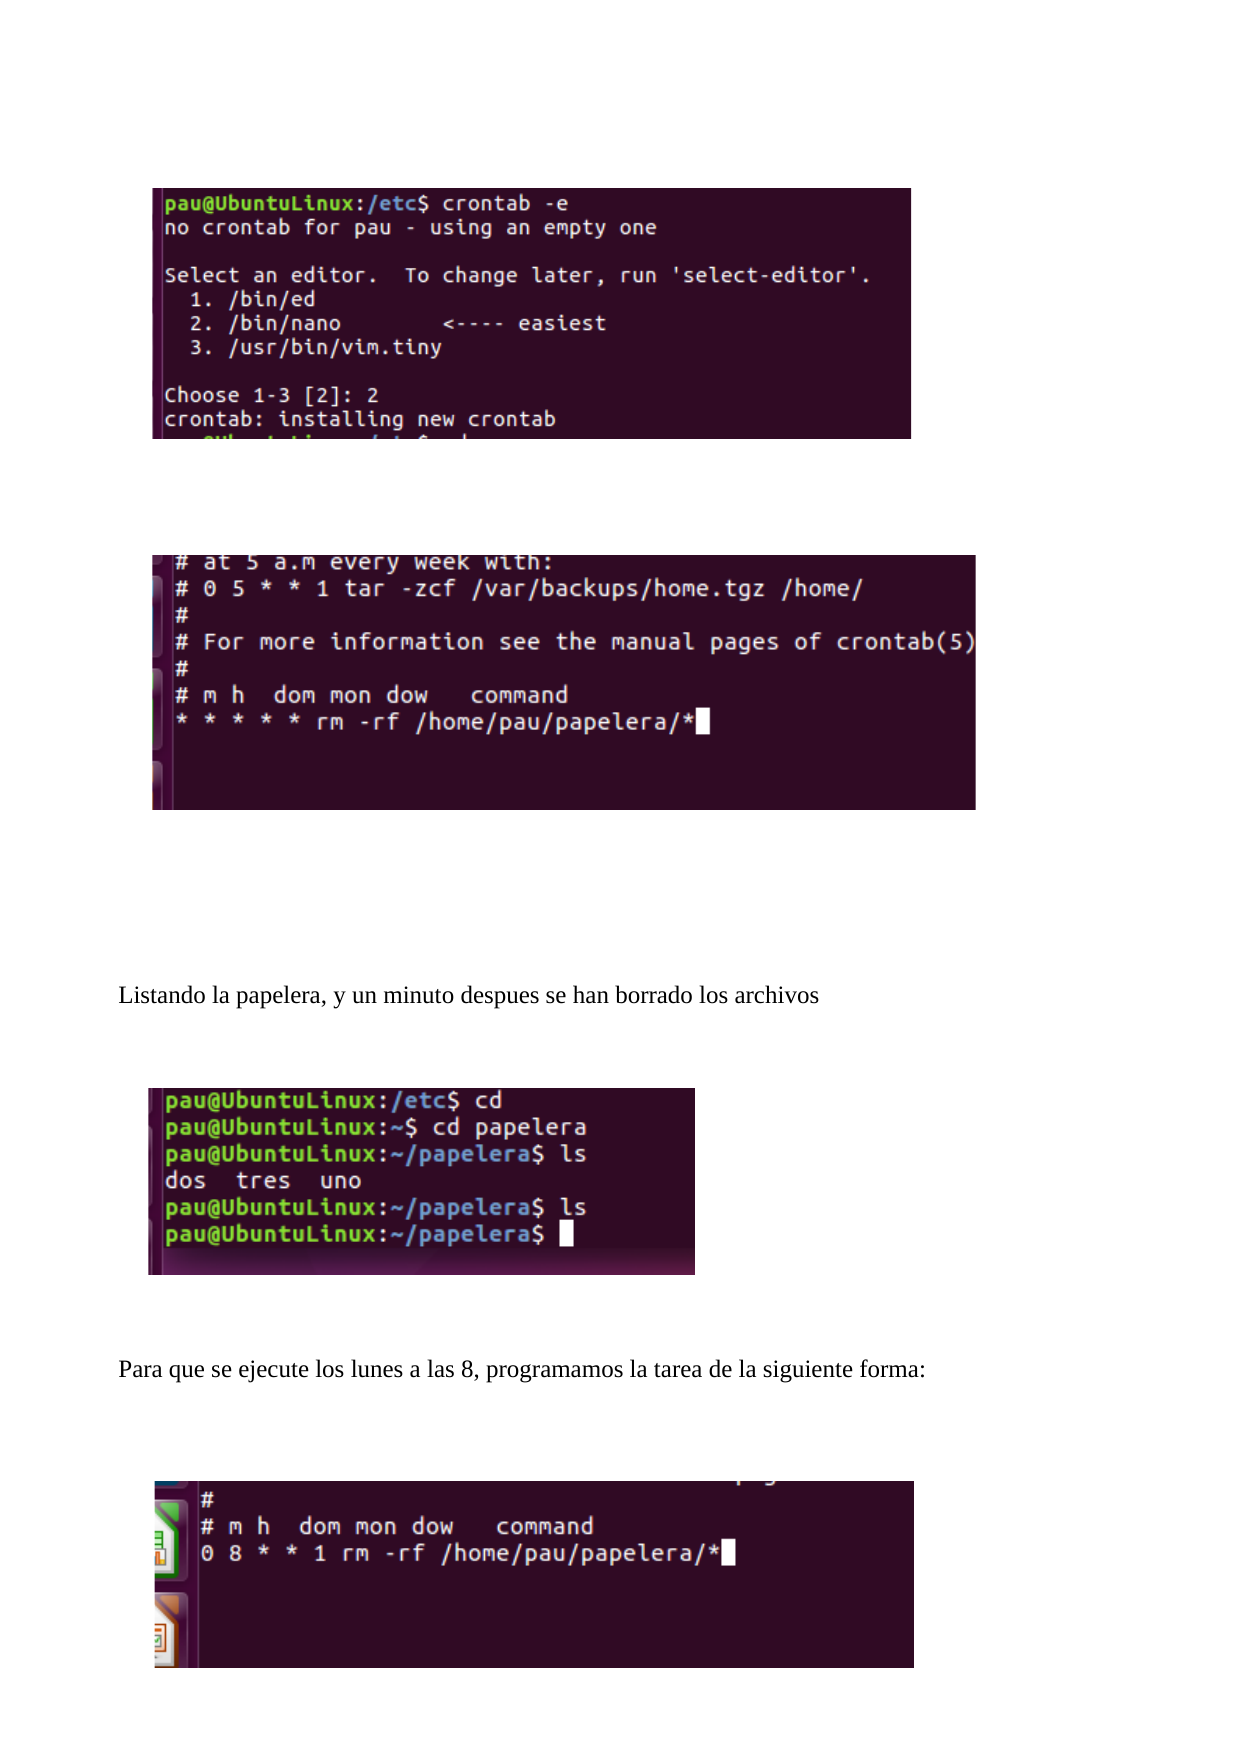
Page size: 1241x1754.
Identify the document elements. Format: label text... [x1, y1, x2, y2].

picture [154, 1481, 914, 1668]
picture [148, 1088, 695, 1275]
picture [152, 555, 976, 810]
text Listando la papelera, y un minuto despues se han borrado los archivos [118, 981, 1122, 1009]
text Para que se ejecute los lunes a las 8, programamos la tarea de la siguiente forma: [118, 1354, 1122, 1383]
picture [152, 188, 912, 439]
